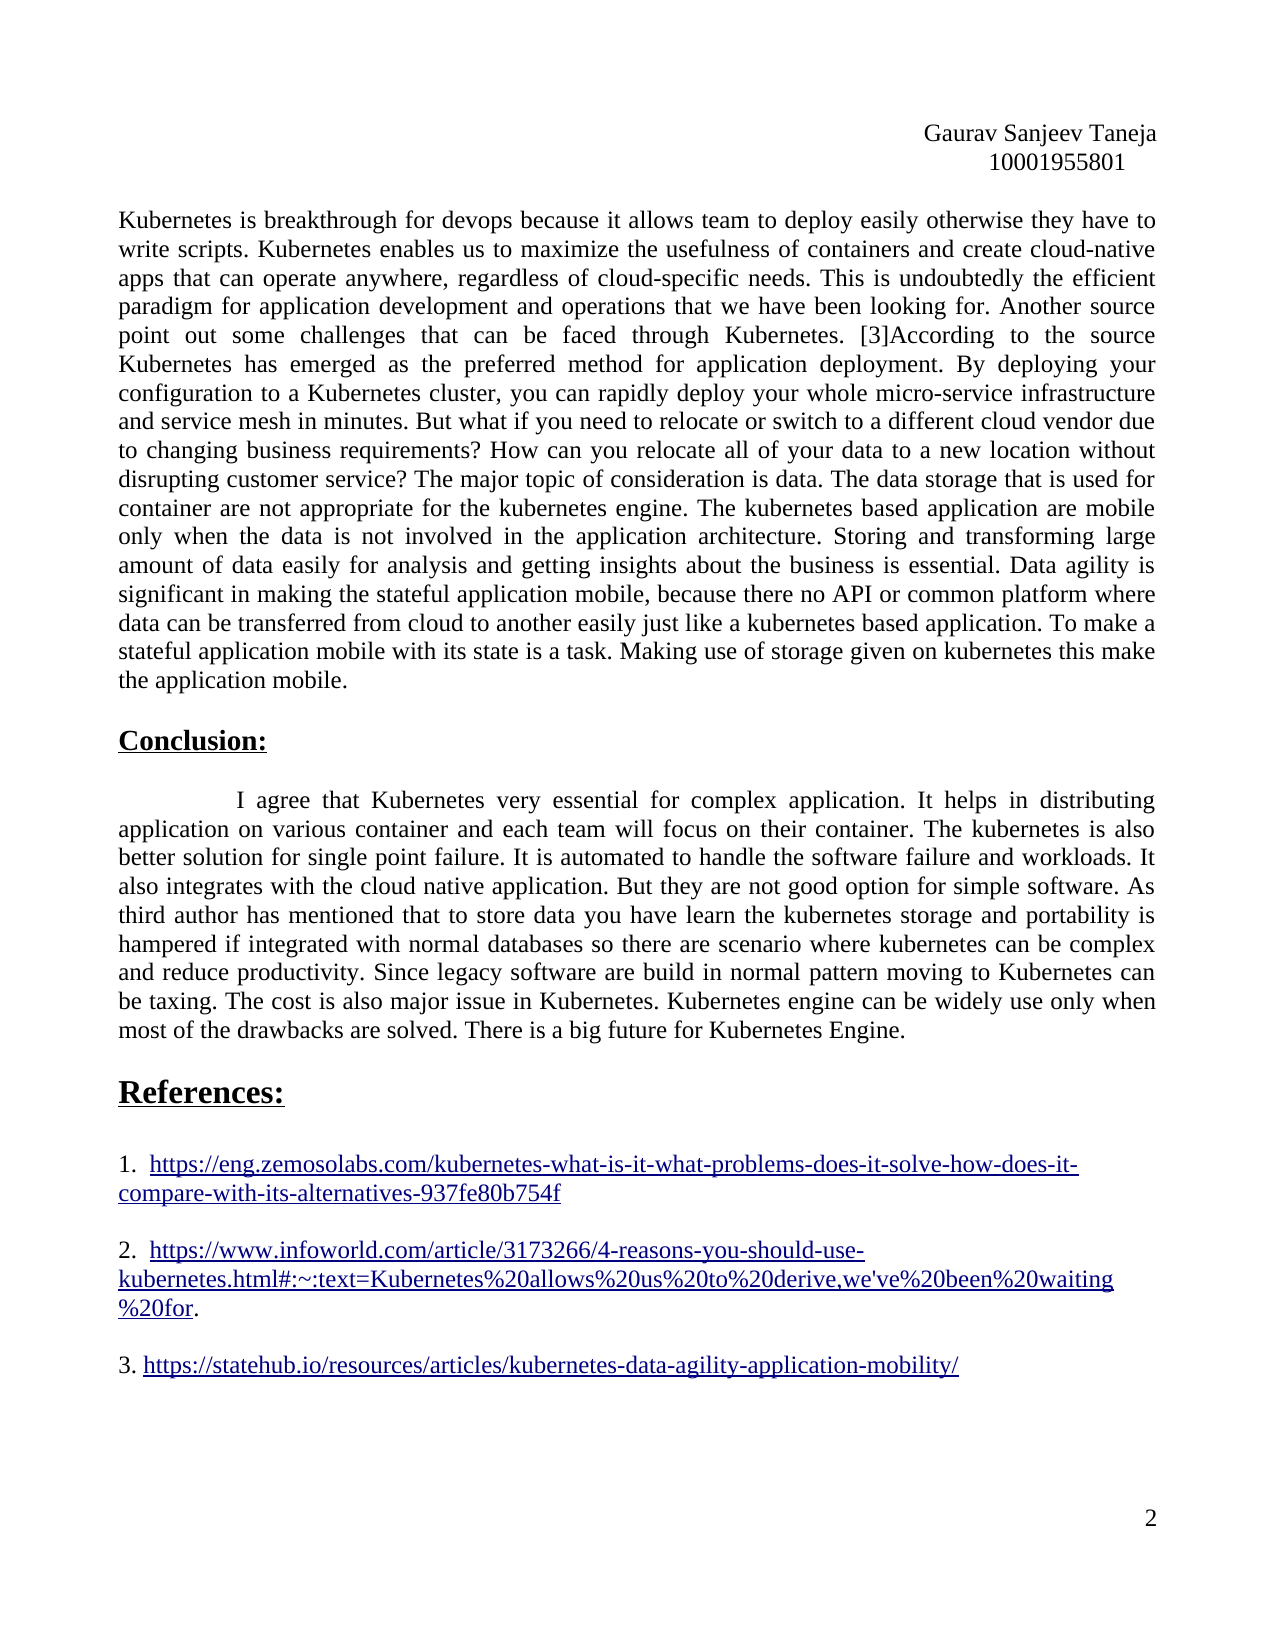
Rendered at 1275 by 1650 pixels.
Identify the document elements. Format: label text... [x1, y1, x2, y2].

text I agree that Kubernetes very essential for complex application. It helps in distributing application on various container and each team will focus on their container. The kubernetes is also better solution for single point failure. It is automated to handle the software failure and workloads. It also integrates with the cloud native application. But they are not good option for simple software. As third author has mentioned that to store data you have learn the kubernetes storage and portability is hampered if integrated with normal databases so there are scenario where kubernetes can be complex and reduce productivity. Since legacy software are build in normal pattern moving to Kubernetes can be taxing. The cost is also major issue in Kubernetes. Kubernetes engine can be widely use only when most of the drawbacks are solved. There is a big future for Kubernetes Engine. [118, 785, 1157, 1044]
text Conclusion: [118, 723, 1157, 756]
text 1. https://eng.zemosolabs.com/kubernetes-what-is-it-what-problems-does-it-solve-how-does-it-compare-with-its-alternatives-937fe80b754f [118, 1149, 1157, 1207]
text 2. https://www.infoworld.com/article/3173266/4-reasons-you-should-use-kubernetes.html#:~:text=Kubernetes%20allows%20us%20to%20derive,we've%20been%20waiting%20for. [118, 1235, 1157, 1322]
text Kubernetes is breakthrough for devops because it allows team to deploy easily otherwise they have to write scripts. Kubernetes enables us to maximize the usefulness of containers and create cloud-native apps that can operate anywhere, regardless of cloud-specific needs. This is undoubtedly the efficient paradigm for application development and operations that we have been looking for. Another source point out some challenges that can be faced through Kubernetes. [3]According to the source Kubernetes has emerged as the preferred method for application deployment. By deploying your configuration to a Kubernetes cluster, you can rapidly deploy your whole micro-service infrastructure and service mesh in minutes. But what if you need to relocate or switch to a different cloud vendor due to changing business requirements? How can you relocate all of your data to a new location without disrupting customer service? The major topic of consideration is data. The data storage that is used for container are not appropriate for the kubernetes engine. The kubernetes based application are mobile only when the data is not involved in the application architecture. Storing and transforming large amount of data easily for analysis and getting insights about the business is essential. Data agility is significant in making the stateful application mobile, because there no API or common platform where data can be transferred from cloud to another easily just like a kubernetes based application. To make a stateful application mobile with its state is a task. Making use of storage given on kubernetes this make the application mobile. [118, 205, 1157, 694]
text 3. https://statehub.io/resources/articles/kubernetes-data-agility-application-mobility/ [118, 1350, 1157, 1379]
text References: [118, 1072, 1157, 1111]
